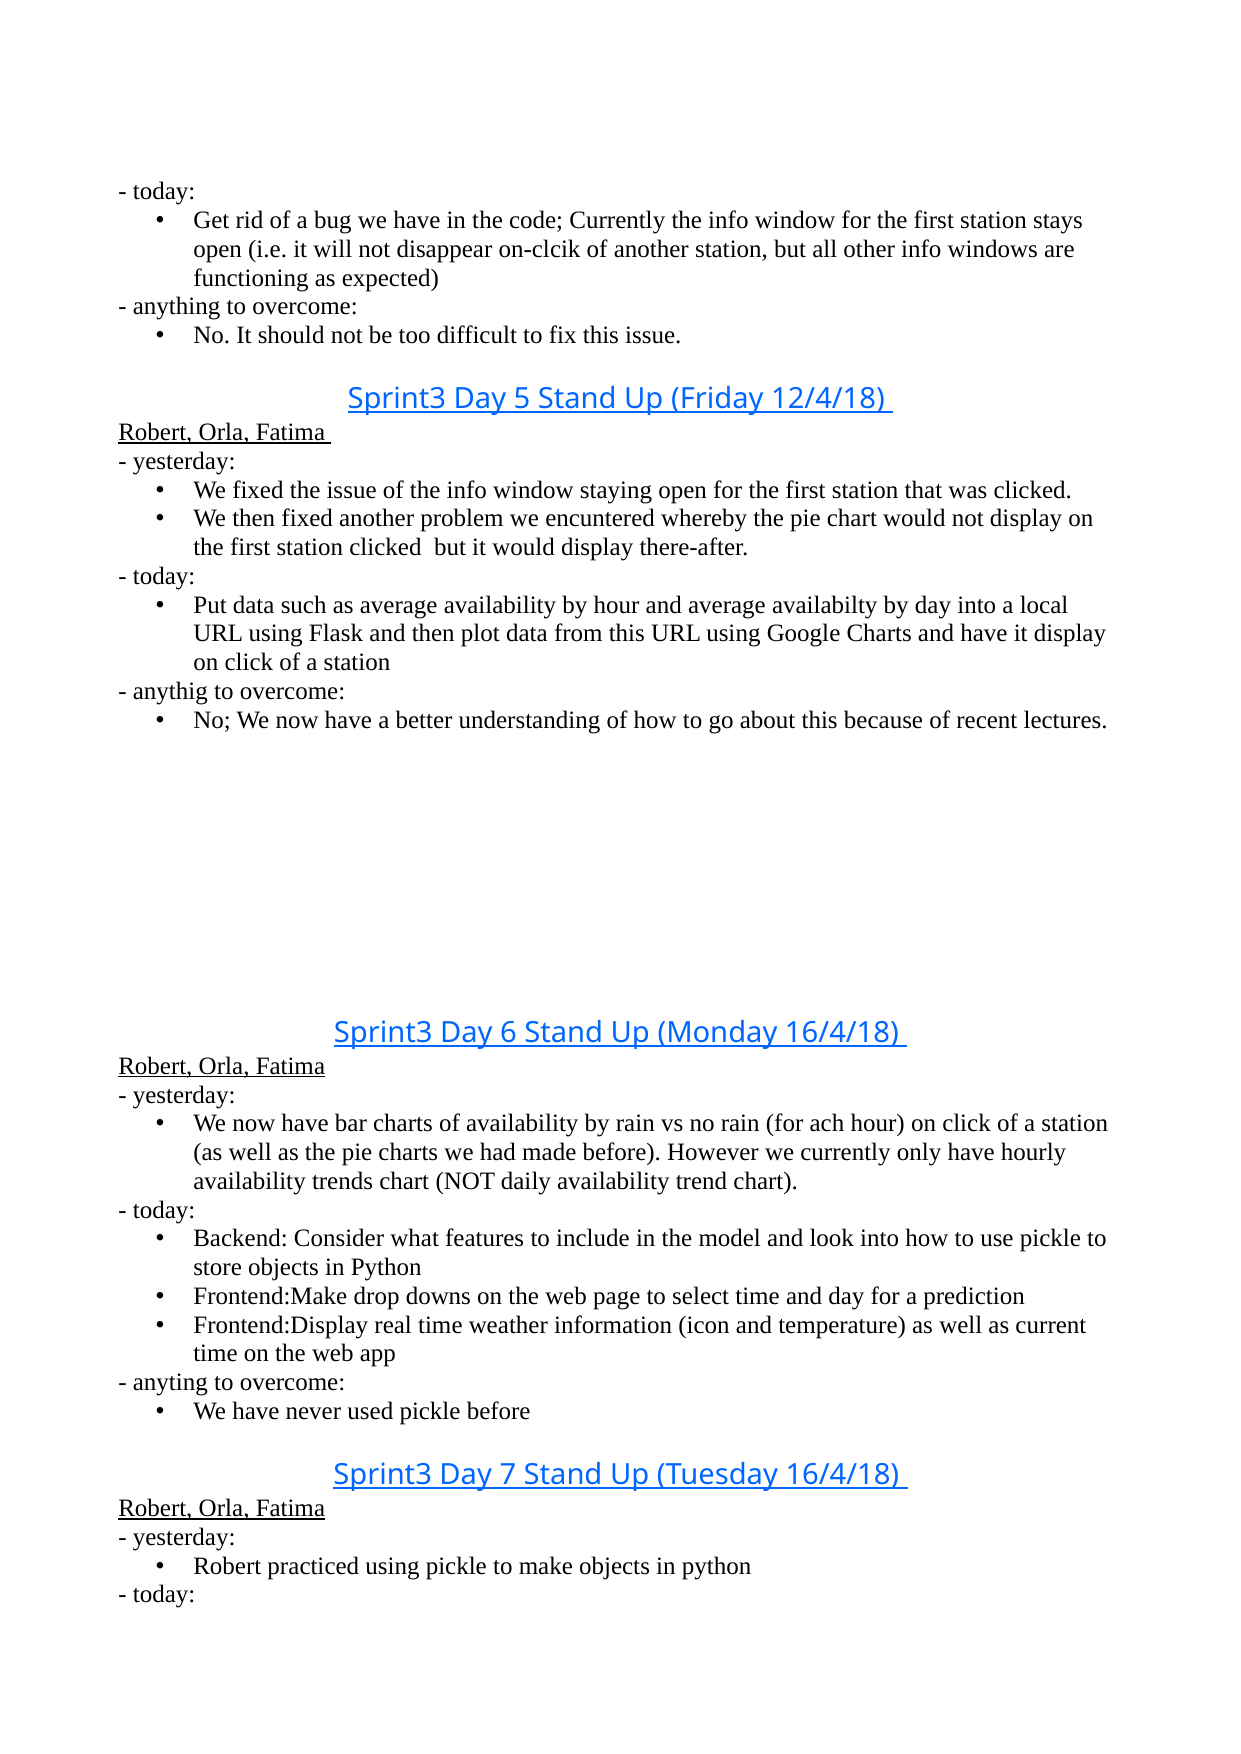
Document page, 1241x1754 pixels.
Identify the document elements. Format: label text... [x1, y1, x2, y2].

list We now have bar charts of availability by rain vs no rain (for ach hour) on click of a station (as well as the pie charts we had made before). However we currently only have hourly availability trends chart (NOT daily availability trend chart). [156, 1108, 1122, 1195]
list Frontend:Display real time weather information (icon and temperature) as well as current time on the web app [156, 1310, 1122, 1367]
text Sprint3 Day 7 Stand Up (Tuesday 16/4/18) [118, 1453, 1122, 1493]
list Backend: Consider what features to include in the model and look into how to use pickle to store objects in Python [156, 1223, 1122, 1281]
list Put data such as average availability by hour and average availabilty by day into a local URL using Flask and then plot data from this URL using Google Charts and have it display on click of a station [156, 590, 1122, 676]
text - today: [118, 176, 1122, 205]
text Sprint3 Day 5 Stand Up (Friday 12/4/18) [118, 378, 1122, 417]
list We have never used pickle before [156, 1396, 1122, 1425]
text - today: [118, 561, 1122, 590]
text Robert, Orla, Fatima [118, 417, 1122, 446]
text - yesterday: [118, 1080, 1122, 1108]
list No; We now have a better understanding of how to go about this because of recent lectures. [156, 705, 1122, 733]
list Get rid of a bug we have in the code; Currently the info window for the first station stays open (i.e. it will not disappear on-clcik of another station, but all other info windows are functioning as expected) [156, 205, 1122, 291]
text - today: [118, 1579, 1122, 1608]
text Sprint3 Day 6 Stand Up (Monday 16/4/18) [118, 1011, 1122, 1051]
list No. It should not be too difficult to fix this issue. [156, 320, 1122, 349]
list Frontend:Make drop downs on the web page to select time and day for a prediction [156, 1281, 1122, 1310]
text - anything to overcome: [118, 291, 1122, 320]
text Robert, Orla, Fatima [118, 1051, 1122, 1080]
text - yesterday: [118, 446, 1122, 475]
list Robert practiced using pickle to make objects in python [156, 1551, 1122, 1579]
text Robert, Orla, Fatima [118, 1493, 1122, 1522]
text - anyting to overcome: [118, 1367, 1122, 1396]
list We fixed the issue of the info window staying open for the first station that was clicked. [156, 475, 1122, 503]
list We then fixed another problem we encuntered whereby the pie chart would not display on the first station clicked but it would display there-after. [156, 503, 1122, 561]
text - yesterday: [118, 1522, 1122, 1551]
text - anythig to overcome: [118, 676, 1122, 705]
text - today: [118, 1195, 1122, 1223]
